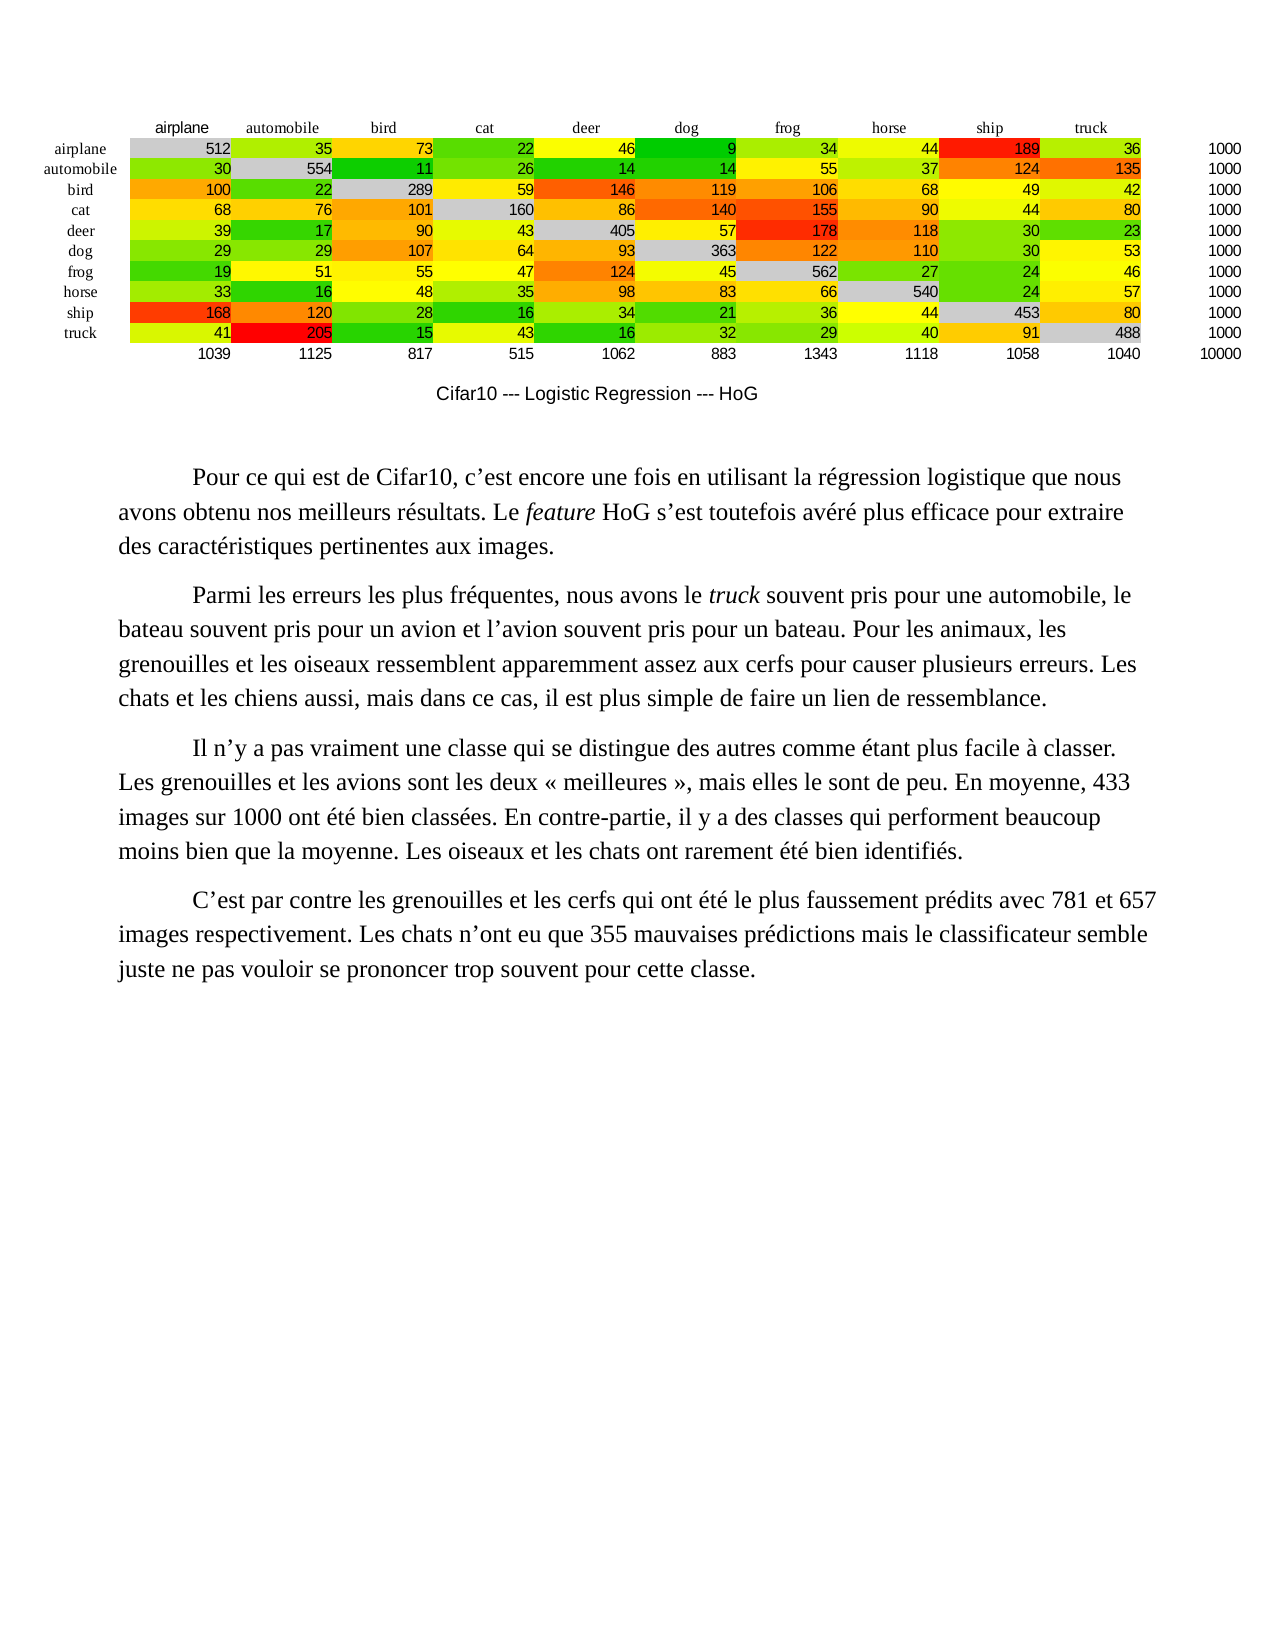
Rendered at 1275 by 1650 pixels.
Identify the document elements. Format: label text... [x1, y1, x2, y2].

text Parmi les erreurs les plus fréquentes, nous avons le truck souvent pris pour une automobile, le bateau souvent pris pour un avion et l’avion souvent pris pour un bateau. Pour les animaux, les grenouilles et les oiseaux ressemblent apparemment assez aux cerfs pour causer plusieurs erreurs. Les chats et les chiens aussi, mais dans ce cas, il est plus simple de faire un lien de ressemblance. [118, 580, 1157, 712]
text Il n’y a pas vraiment une classe qui se distingue des autres comme étant plus facile à classer. Les grenouilles et les avions sont les deux « meilleures », mais elles le sont de peu. En moyenne, 433 images sur 1000 ont été bien classées. En contre-partie, il y a des classes qui performent beaucoup moins bien que la moyenne. Les oiseaux et les chats ont rarement été bien identifiés. [118, 733, 1157, 865]
text Pour ce qui est de Cifar10, c’est encore une fois en utilisant la régression logistique que nous avons obtenu nos meilleurs résultats. Le feature HoG s’est toutefois avéré plus efficace pour extraire des caractéristiques pertinentes aux images. [118, 462, 1157, 560]
text C’est par contre les grenouilles et les cerfs qui ont été le plus faussement prédits avec 781 et 657 images respectivement. Les chats n’ont eu que 355 mauvaises prédictions mais le classificateur semble juste ne pas vouloir se prononcer trop souvent pour cette classe. [118, 885, 1157, 983]
